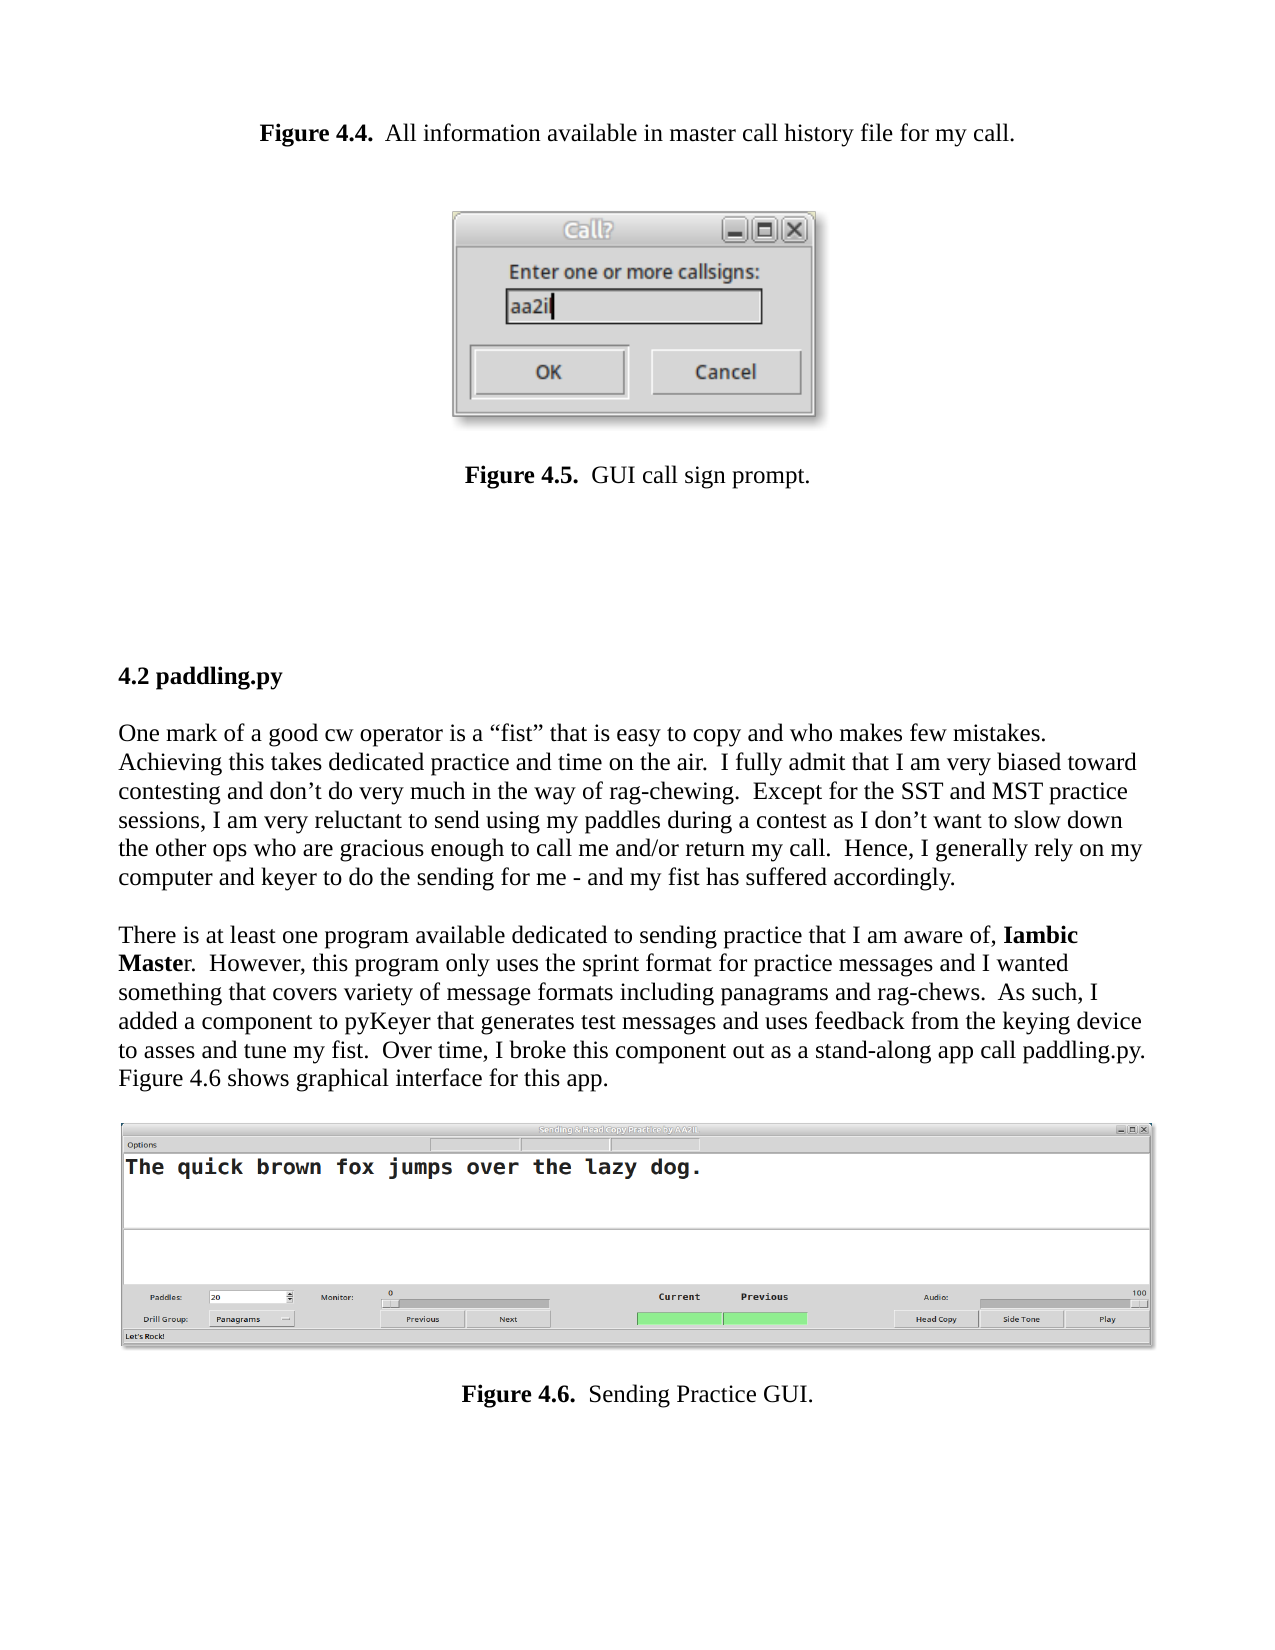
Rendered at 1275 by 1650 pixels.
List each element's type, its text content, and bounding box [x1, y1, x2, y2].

text 4.2 paddling.py [118, 661, 1157, 690]
text One mark of a good cw operator is a “fist” that is easy to copy and who makes few mistakes. Achieving this takes dedicated practice and time on the air. I fully admit that I am very biased toward contesting and don’t do very much in the way of rag-chewing. Except for the SST and MST practice sessions, I am very reluctant to send using my paddles during a contest as I don’t want to slow down the other ops who are gracious enough to call me and/or return my call. Hence, I generally rely on my computer and keyer to do the sending for me - and my fist has suffered accordingly. [118, 718, 1157, 891]
text There is at least one program available dedicated to sending practice that I am aware of, Iambic Master. However, this program only uses the sprint format for practice messages and I wanted something that covers variety of message formats including panagrams and rag-chews. As such, I added a component to pyKeyer that generates test messages and uses feedback from the keying device to asses and tune my fist. Over time, I broke this component out as a stand-along app call paddling.py. Figure 4.6 shows graphical interface for this app. [118, 920, 1157, 1092]
text Figure 4.4. All information available in master call history file for my call. [118, 118, 1157, 147]
text Figure 4.6. Sending Practice GUI. [118, 1379, 1157, 1408]
picture [445, 204, 830, 431]
picture [118, 1121, 1157, 1351]
text Figure 4.5. GUI call sign prompt. [118, 460, 1157, 488]
